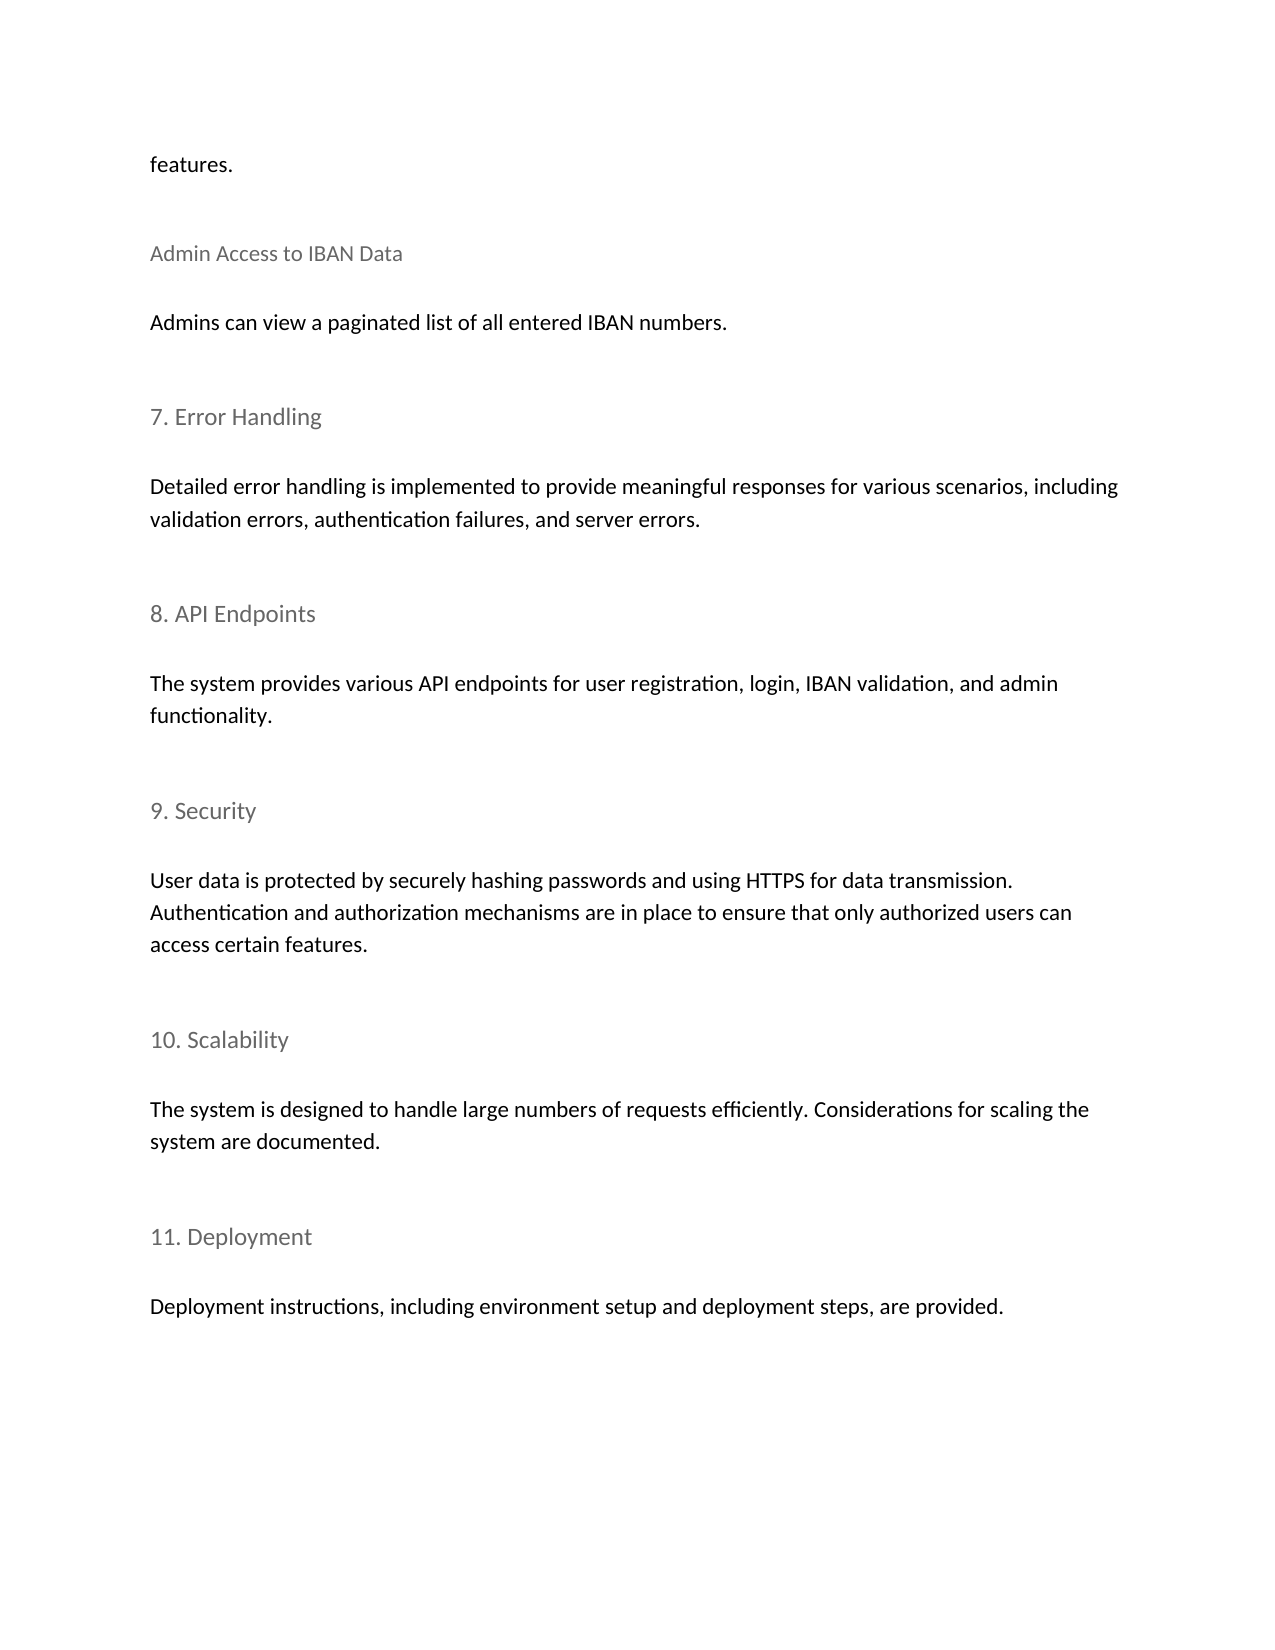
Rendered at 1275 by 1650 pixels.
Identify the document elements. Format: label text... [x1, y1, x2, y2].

subtitle Admin Access to IBAN Data [150, 239, 1125, 267]
subtitle 9. Security [150, 795, 1125, 826]
text features. [150, 150, 1125, 178]
subtitle 10. Scalability [150, 1024, 1125, 1054]
subtitle 8. API Endpoints [150, 598, 1125, 629]
subtitle 11. Deployment [150, 1221, 1125, 1251]
text The system provides various API endpoints for user registration, login, IBAN validation, and admin functionality. [150, 669, 1125, 729]
subtitle 7. Error Handling [150, 401, 1125, 432]
text User data is protected by securely hashing passwords and using HTTPS for data transmission. Authentication and authorization mechanisms are in place to ensure that only authorized users can access certain features. [150, 866, 1125, 958]
text Deployment instructions, including environment setup and deployment steps, are provided. [150, 1292, 1125, 1320]
text Admins can view a paginated list of all entered IBAN numbers. [150, 308, 1125, 336]
text Detailed error handling is implemented to provide meaningful responses for various scenarios, including validation errors, authentication failures, and server errors. [150, 472, 1125, 533]
text The system is designed to handle large numbers of requests efficiently. Considerations for scaling the system are documented. [150, 1095, 1125, 1155]
